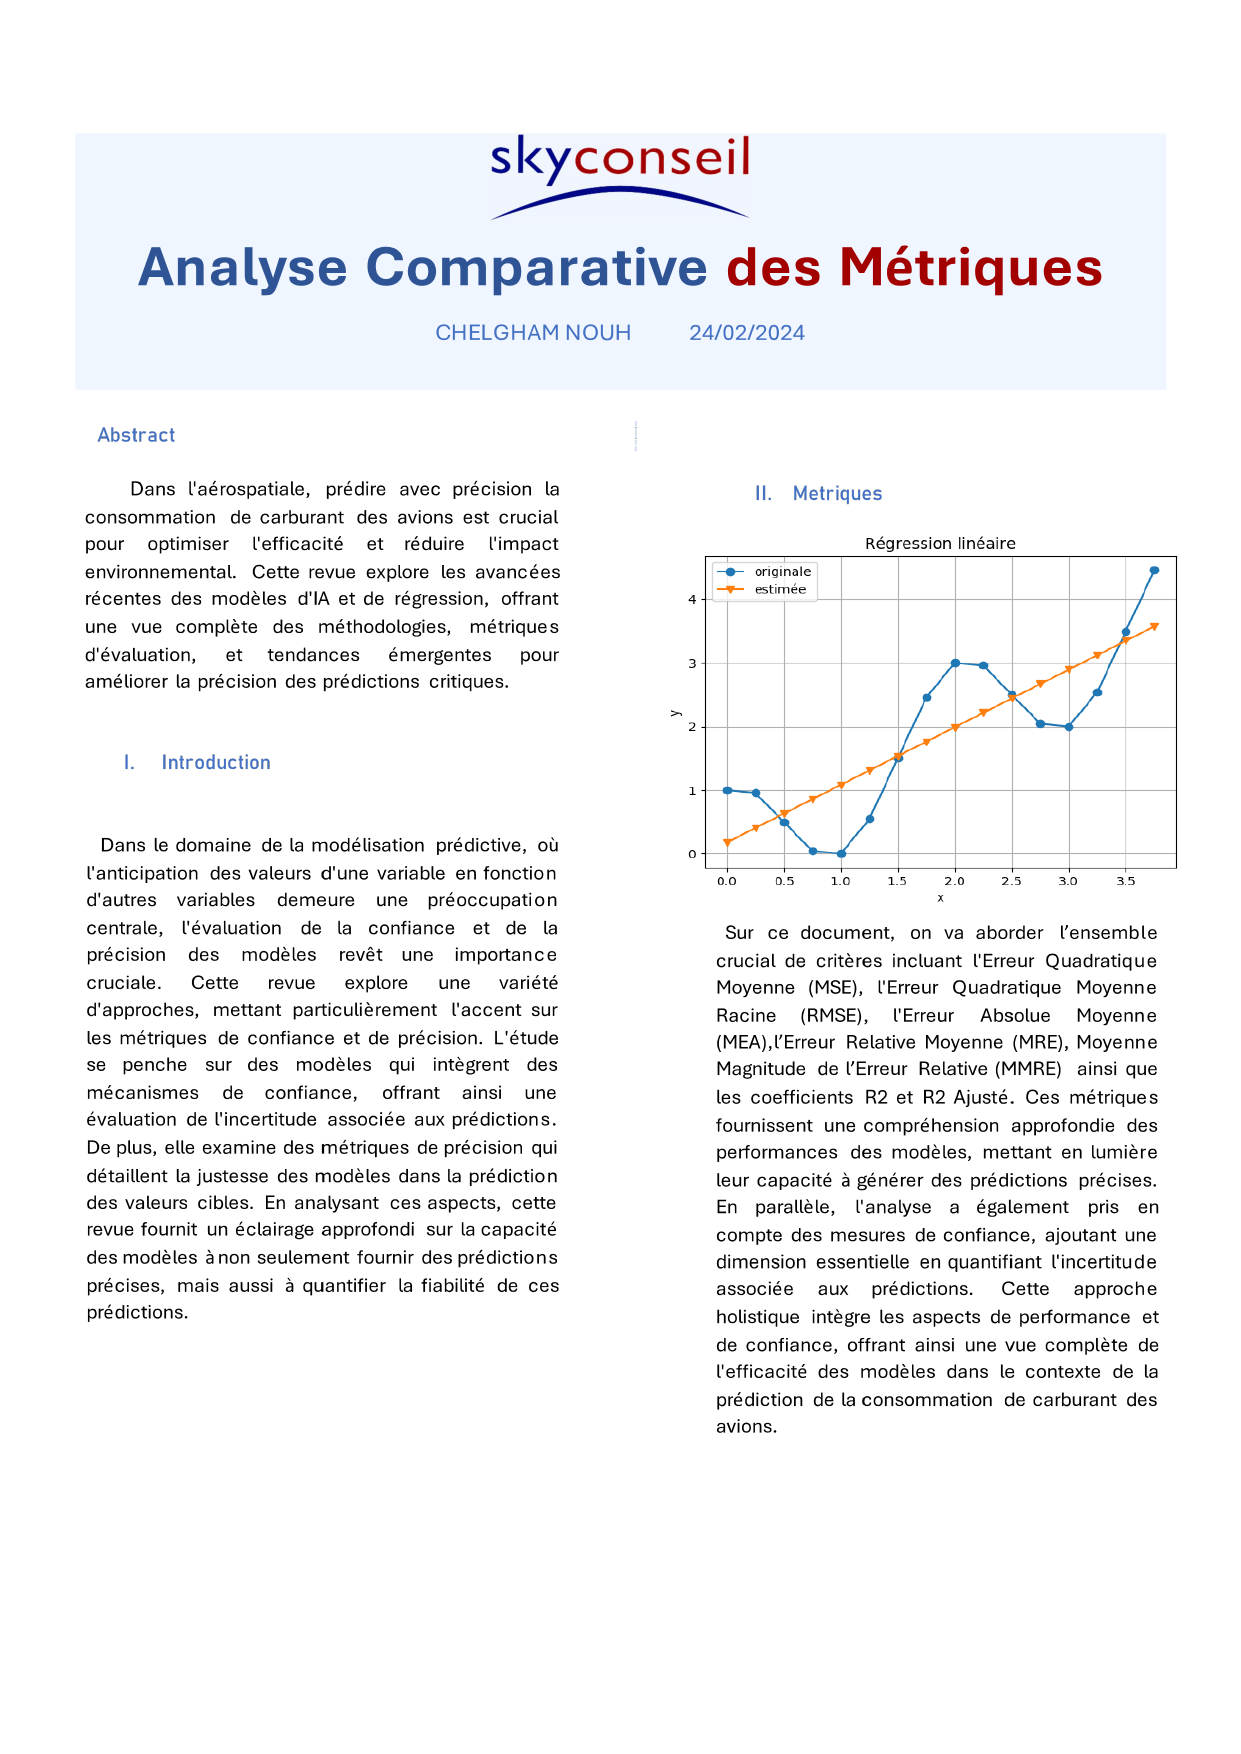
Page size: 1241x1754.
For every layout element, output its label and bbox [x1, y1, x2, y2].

picture [86, 836, 559, 1322]
picture [715, 924, 1159, 1433]
picture [74, 132, 1236, 912]
